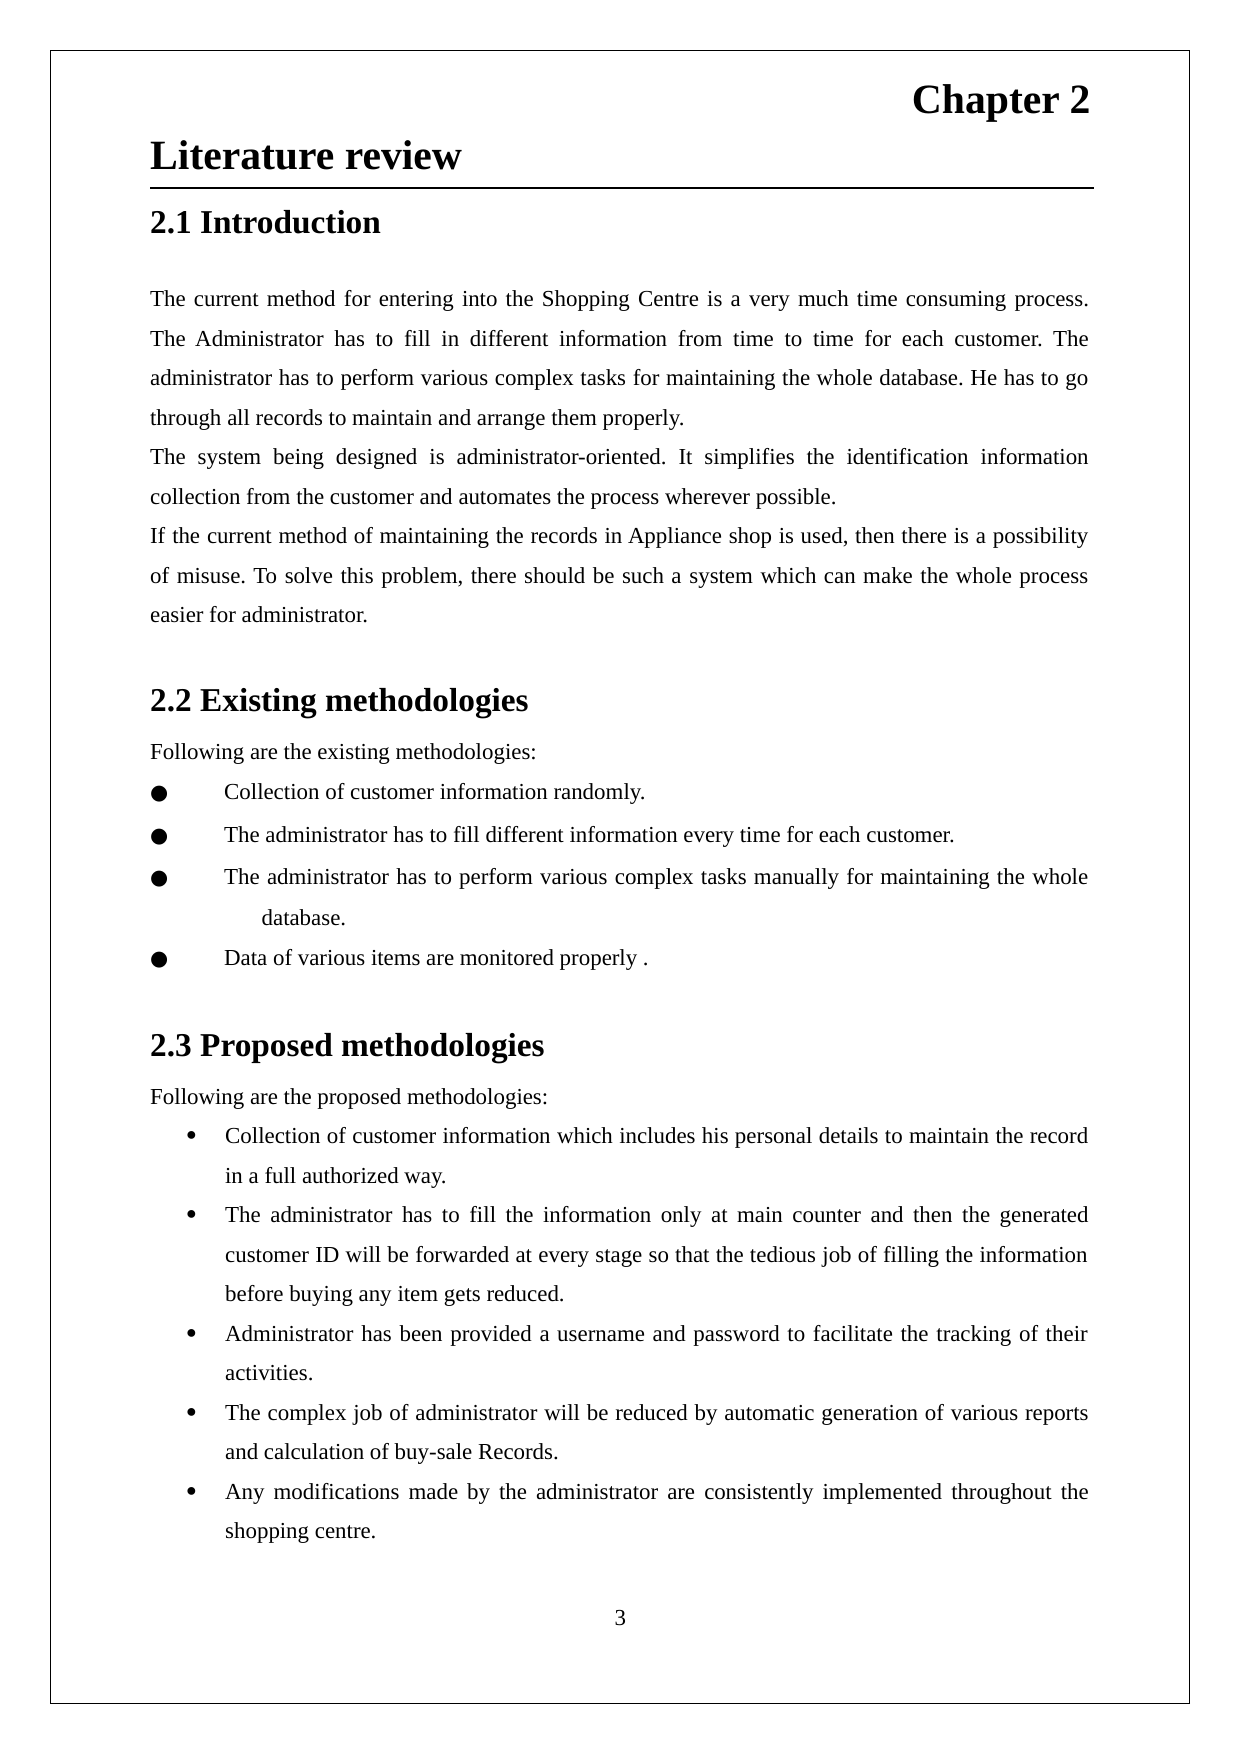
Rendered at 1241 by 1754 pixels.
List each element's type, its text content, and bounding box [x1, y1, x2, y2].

list Any modifications made by the administrator are consistently implemented throughout the shopping centre. [187, 1478, 1090, 1544]
list Collection of customer information which includes his personal details to maintain the record in a full authorized way. [187, 1123, 1090, 1188]
text If the current method of maintaining the records in Appliance shop is used, then there is a possibility of misuse. To solve this problem, there should be such a system which can make the whole process easier for administrator. [150, 522, 1090, 628]
text Chapter 2 [150, 75, 1090, 123]
text The current method for entering into the Shopping Centre is a very much time consuming process. The Administrator has to fill in different information from time to time for each customer. The administrator has to perform various complex tasks for maintaining the whole database. He has to go through all records to maintain and arrange them properly. [150, 286, 1090, 430]
text 2.2 Existing methodologies [150, 680, 1090, 719]
list The administrator has to fill different information every time for each customer. [150, 820, 1090, 848]
text Literature review [150, 130, 1090, 178]
list Administrator has been provided a username and password to facilitate the tracking of their activities. [187, 1320, 1090, 1386]
list Data of various items are monitored properly . [150, 943, 1090, 972]
text The system being designed is administrator-oriented. It simplifies the identification information collection from the customer and automates the process wherever possible. [150, 443, 1090, 509]
text 2.1 Introduction [150, 202, 1090, 240]
text Following are the existing methodologies: [150, 738, 1090, 764]
text 2.3 Proposed methodologies [150, 1026, 1090, 1064]
list The administrator has to perform various complex tasks manually for maintaining the whole database. [150, 862, 1090, 930]
list Collection of customer information randomly. [150, 777, 1090, 806]
list The complex job of administrator will be reduced by automatic generation of various reports and calculation of buy-sale Records. [187, 1399, 1090, 1465]
text Following are the proposed methodologies: [150, 1083, 1090, 1109]
list The administrator has to fill the information only at main counter and then the generated customer ID will be forwarded at every stage so that the tedious job of filling the information before buying any item gets reduced. [187, 1202, 1090, 1307]
